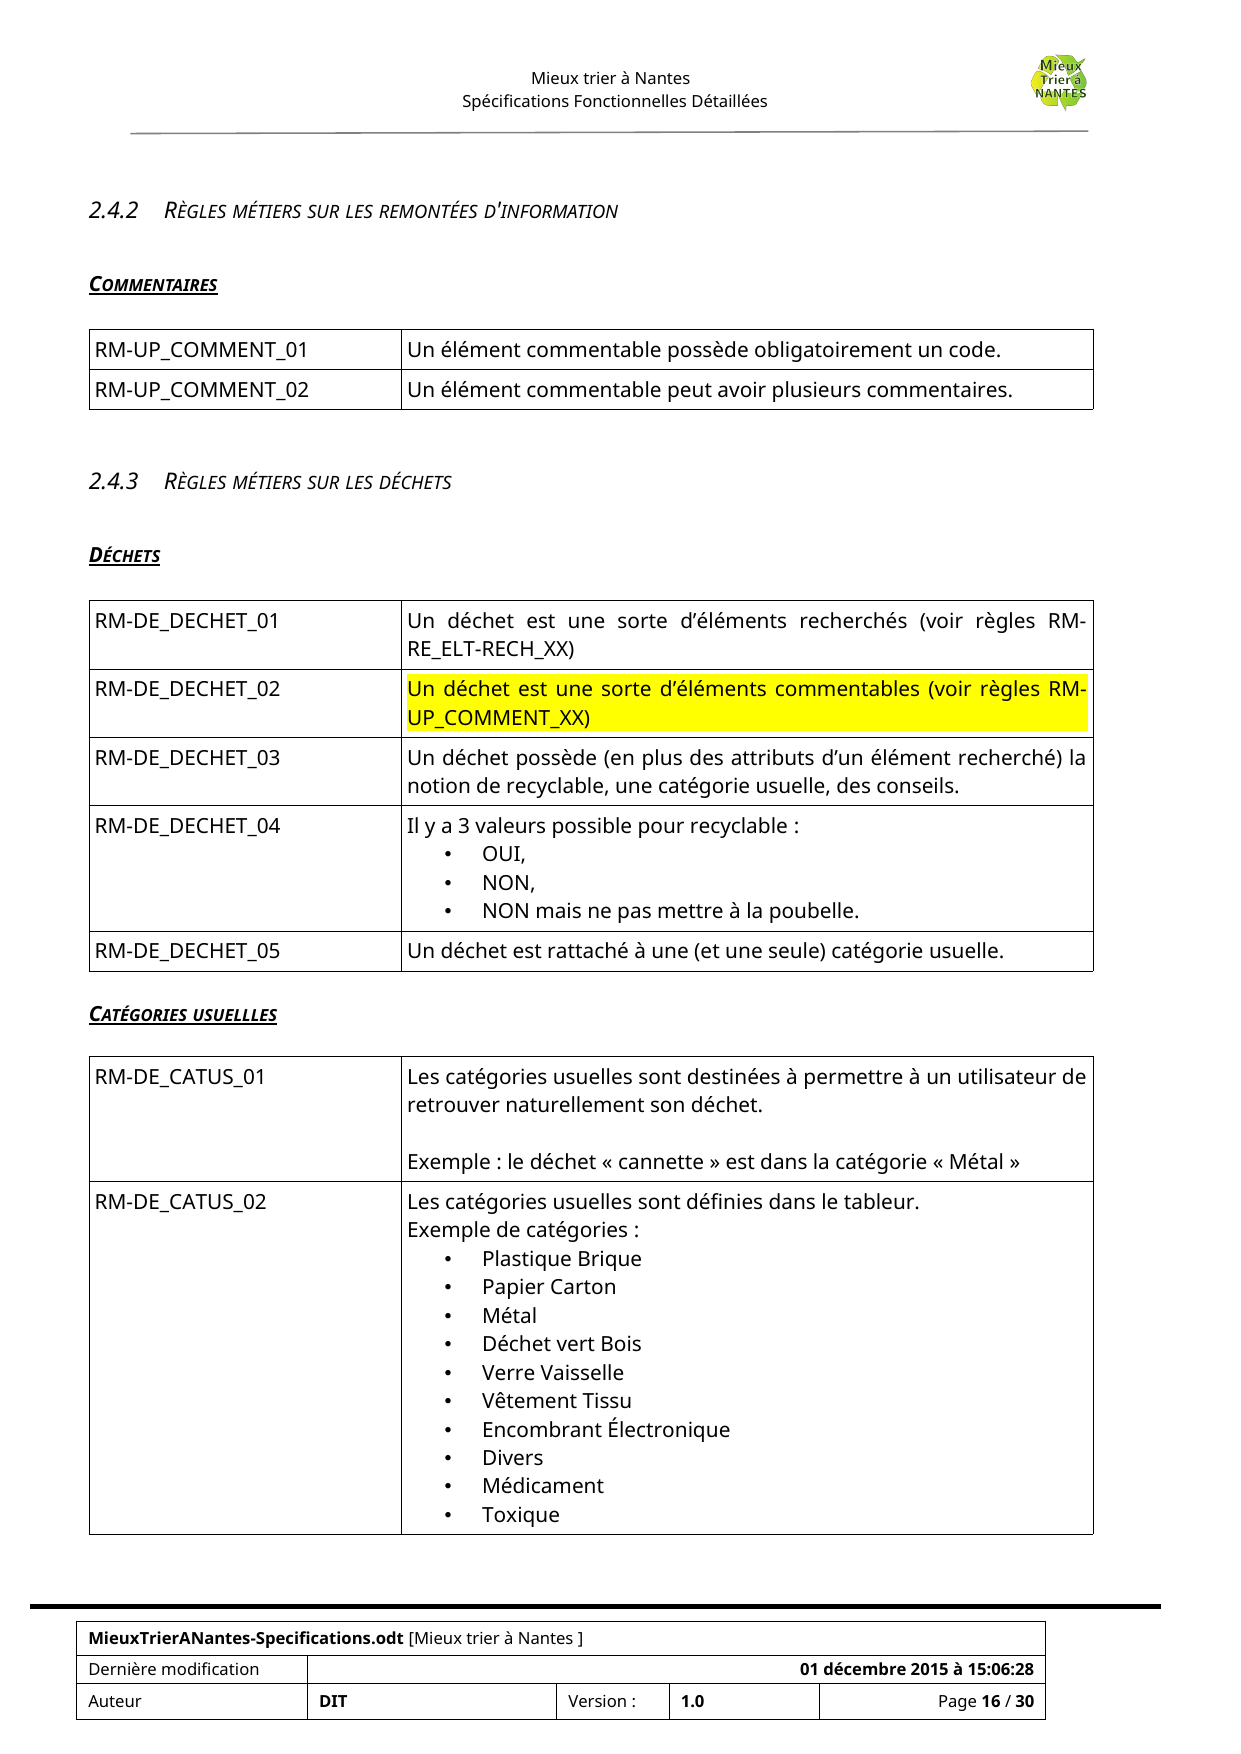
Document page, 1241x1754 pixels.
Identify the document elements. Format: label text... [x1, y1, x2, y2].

table_cell Un déchet possède (en plus des attributs d’un élément recherché) la notion de recyclable, une catégorie usuelle, des conseils. [402, 738, 1093, 805]
table_cell Les catégories usuelles sont définies dans le tableur. Exemple de catégories : Plastique Brique Papier Carton Métal Déchet vert Bois Verre Vaisselle Vêtement Tissu Encombrant Électronique Divers Médicament Toxique [402, 1182, 1093, 1534]
table_header RM-UP_COMMENT_01 [90, 330, 401, 369]
table_cell Il y a 3 valeurs possible pour recyclable : OUI, NON, NON mais ne pas mettre à la poubelle. [402, 806, 1093, 931]
table_header Un déchet est une sorte d’éléments recherchés (voir règles RM-RE_ELT-RECH_XX) [402, 601, 1093, 668]
subtitle Règles métiers sur les remontées d'information [89, 194, 1137, 226]
table_header RM-DE_DECHET_01 [90, 601, 401, 668]
table_cell RM-UP_COMMENT_02 [90, 370, 401, 409]
table_cell Un élément commentable peut avoir plusieurs commentaires. [402, 370, 1093, 409]
table_cell RM-DE_DECHET_04 [90, 806, 401, 931]
table_cell RM-DE_DECHET_05 [90, 932, 401, 971]
table_header Un élément commentable possède obligatoirement un code. [402, 330, 1093, 369]
table_cell RM-DE_CATUS_02 [90, 1182, 401, 1534]
table_header Les catégories usuelles sont destinées à permettre à un utilisateur de retrouver naturellement son déchet. Exemple : le déchet « cannette » est dans la catégorie « Métal » [402, 1057, 1093, 1181]
table_cell Un déchet est rattaché à une (et une seule) catégorie usuelle. [402, 932, 1093, 971]
table_cell RM-DE_DECHET_02 [90, 670, 401, 737]
text Déchets [89, 540, 1137, 569]
table_cell Un déchet est une sorte d’éléments commentables (voir règles RM-UP_COMMENT_XX) [402, 670, 1093, 737]
text Catégories usuellles [89, 999, 1137, 1028]
picture [1029, 52, 1089, 112]
table_header RM-DE_CATUS_01 [90, 1057, 401, 1181]
subtitle Règles métiers sur les déchets [89, 465, 1137, 497]
text Commentaires [89, 269, 1137, 298]
table_cell RM-DE_DECHET_03 [90, 738, 401, 805]
